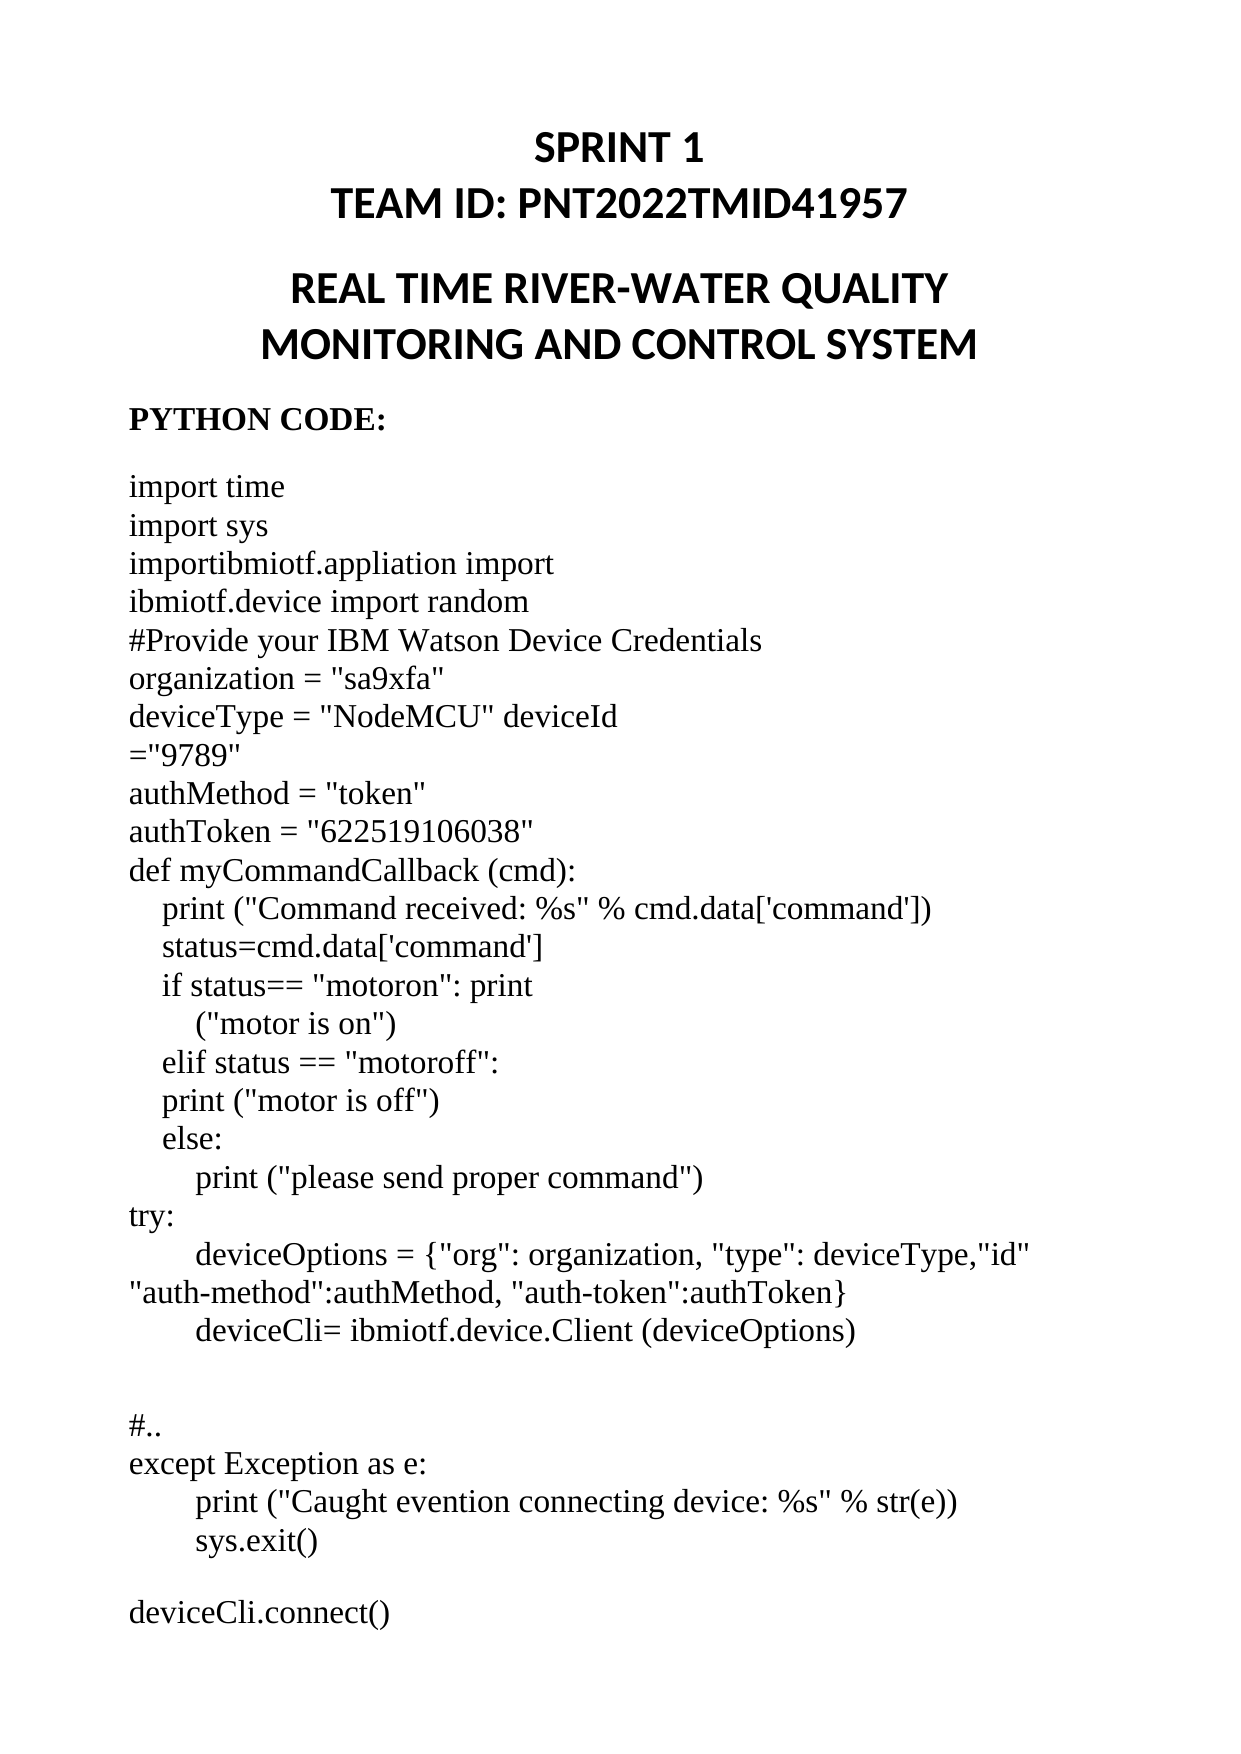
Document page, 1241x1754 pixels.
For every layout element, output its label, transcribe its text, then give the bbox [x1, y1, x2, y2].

text #.. [128, 1405, 1122, 1443]
text deviceType = "NodeMCU" deviceId ="9789" [128, 697, 691, 773]
text deviceOptions = {"org": organization, "type": deviceType,"id" [195, 1234, 1240, 1272]
text except Exception as e: [128, 1443, 1122, 1482]
text import time [128, 467, 513, 505]
text if status== "motoron": print ("motor is on") [162, 965, 597, 1042]
text importibmiotf.appliation import ibmiotf.device import random [128, 543, 559, 620]
text SPRINT 1 [207, 118, 1032, 174]
text print ("please send proper command") [195, 1157, 1122, 1195]
text PYTHON CODE: [128, 399, 1122, 438]
text print ("motor is off") [162, 1080, 691, 1119]
text try: [128, 1195, 1122, 1234]
text print ("Command received: %s" % cmd.data['command']) status=cmd.data['command'] [162, 888, 1122, 965]
text else: [162, 1119, 1122, 1157]
text print ("Caught evention connecting device: %s" % str(e)) sys.exit() [195, 1482, 963, 1558]
text deviceCli.connect() [128, 1593, 569, 1631]
text REAL TIME RIVER-WATER QUALITY MONITORING AND CONTROL SYSTEM [207, 259, 1032, 371]
text "auth-method":authMethod, "auth-token":authToken} deviceCli= ibmiotf.device.Client (deviceOptions) [128, 1272, 953, 1349]
text authMethod = "token" [128, 773, 691, 812]
text TEAM ID: PNT2022TMID41957 [207, 174, 1032, 230]
text import sys [128, 505, 513, 543]
text authToken = "622519106038" [128, 812, 691, 850]
text elif status == "motoroff": [162, 1042, 691, 1080]
text def myCommandCallback (cmd): [128, 850, 691, 888]
text #Provide your IBM Watson Device Credentials organization = "sa9xfa" [128, 620, 916, 697]
